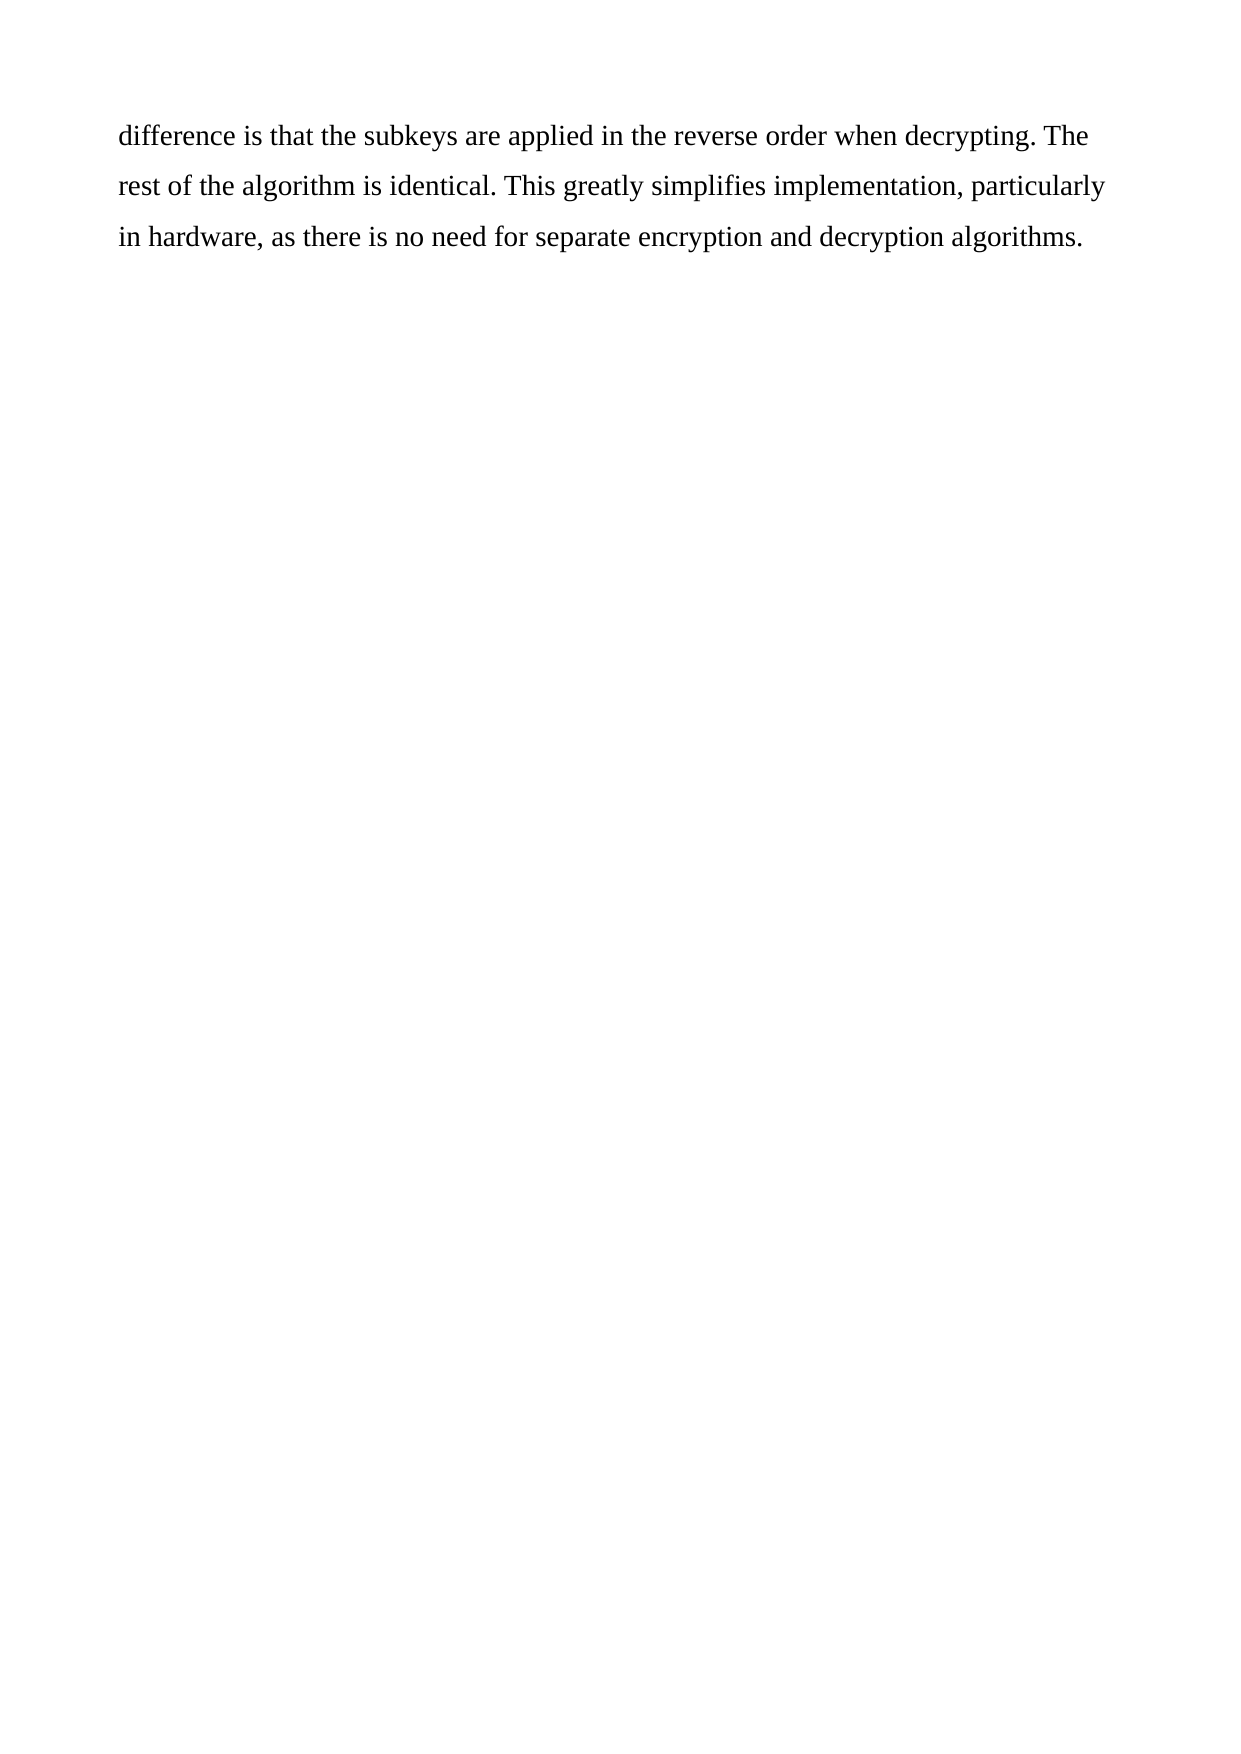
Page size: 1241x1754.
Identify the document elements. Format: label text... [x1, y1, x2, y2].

text difference is that the subkeys are applied in the reverse order when decrypting. The rest of the algorithm is identical. This greatly simplifies implementation, particularly in hardware, as there is no need for separate encryption and decryption algorithms. [118, 118, 1122, 252]
